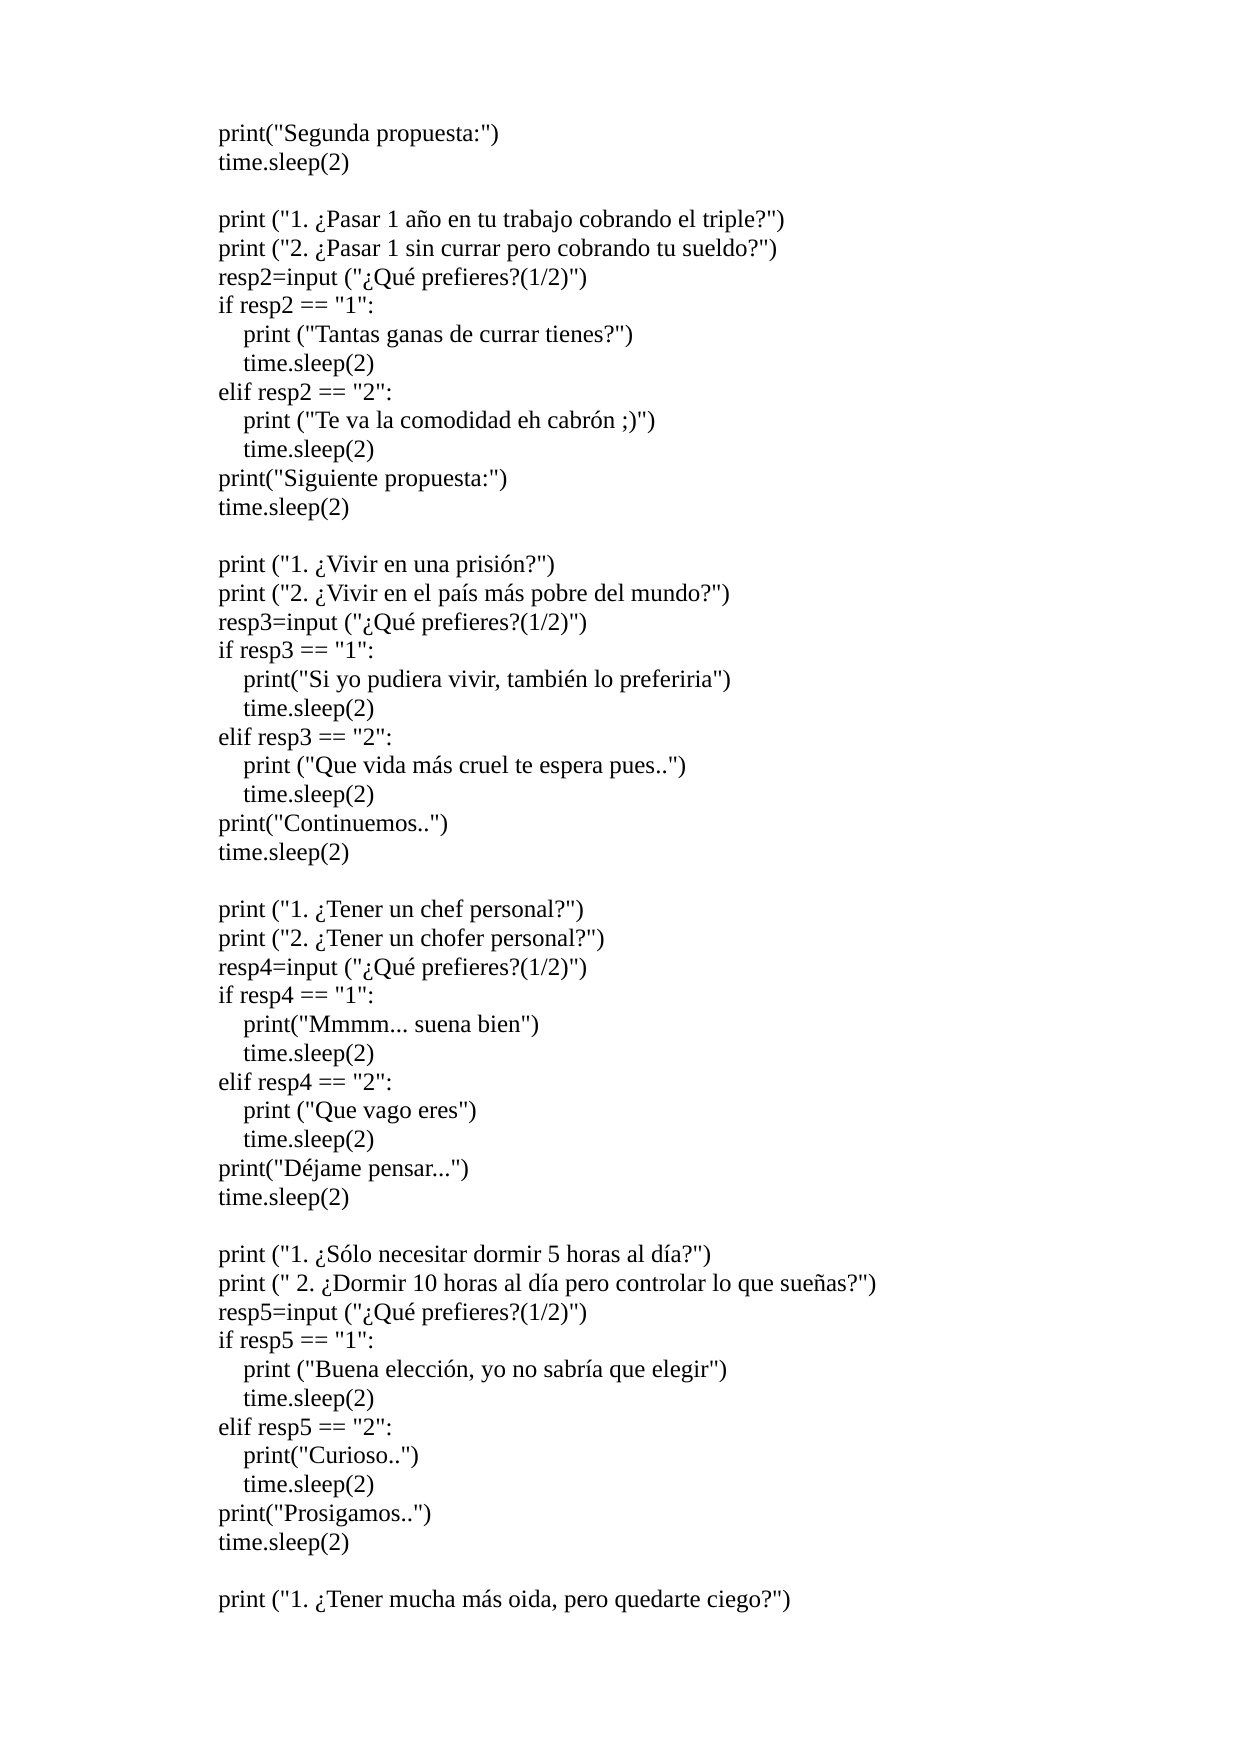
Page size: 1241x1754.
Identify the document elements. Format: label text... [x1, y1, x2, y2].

text resp5=input ("¿Qué prefieres?(1/2)") [118, 1297, 1122, 1326]
text print ("1. ¿Tener un chef personal?") [118, 894, 1122, 923]
text print ("Que vago eres") [118, 1096, 1122, 1124]
text print (" 2. ¿Dormir 10 horas al día pero controlar lo que sueñas?") [118, 1268, 1122, 1297]
text print("Prosigamos..") [118, 1498, 1122, 1527]
text print ("Buena elección, yo no sabría que elegir") [118, 1354, 1122, 1383]
text time.sleep(2) [118, 1182, 1122, 1211]
text if resp5 == "1": [118, 1326, 1122, 1354]
text time.sleep(2) [118, 147, 1122, 176]
text print ("Tantas ganas de currar tienes?") [118, 319, 1122, 348]
text resp2=input ("¿Qué prefieres?(1/2)") [118, 262, 1122, 291]
text time.sleep(2) [118, 434, 1122, 463]
text time.sleep(2) [118, 1124, 1122, 1153]
text time.sleep(2) [118, 348, 1122, 377]
text print ("Que vida más cruel te espera pues..") [118, 751, 1122, 779]
text time.sleep(2) [118, 492, 1122, 521]
text print ("1. ¿Sólo necesitar dormir 5 horas al día?") [118, 1239, 1122, 1268]
text elif resp2 == "2": [118, 377, 1122, 406]
text time.sleep(2) [118, 1038, 1122, 1067]
text time.sleep(2) [118, 1527, 1122, 1556]
text print ("2. ¿Vivir en el país más pobre del mundo?") [118, 578, 1122, 607]
text time.sleep(2) [118, 837, 1122, 866]
text elif resp5 == "2": [118, 1412, 1122, 1441]
text elif resp4 == "2": [118, 1067, 1122, 1096]
text elif resp3 == "2": [118, 722, 1122, 751]
text print("Continuemos..") [118, 808, 1122, 837]
text print ("Te va la comodidad eh cabrón ;)") [118, 406, 1122, 434]
text print("Curioso..") [118, 1441, 1122, 1469]
text print("Siguiente propuesta:") [118, 463, 1122, 492]
text time.sleep(2) [118, 1469, 1122, 1498]
text print ("1. ¿Tener mucha más oida, pero quedarte ciego?") [118, 1584, 1122, 1613]
text resp3=input ("¿Qué prefieres?(1/2)") [118, 607, 1122, 636]
text time.sleep(2) [118, 779, 1122, 808]
text time.sleep(2) [118, 1383, 1122, 1412]
text resp4=input ("¿Qué prefieres?(1/2)") [118, 952, 1122, 981]
text print ("1. ¿Vivir en una prisión?") [118, 549, 1122, 578]
text print ("2. ¿Tener un chofer personal?") [118, 923, 1122, 952]
text print ("2. ¿Pasar 1 sin currar pero cobrando tu sueldo?") [118, 233, 1122, 262]
text print("Mmmm... suena bien") [118, 1009, 1122, 1038]
text time.sleep(2) [118, 693, 1122, 722]
text if resp3 == "1": [118, 636, 1122, 664]
text print("Segunda propuesta:") [118, 118, 1122, 147]
text if resp2 == "1": [118, 291, 1122, 319]
text print("Déjame pensar...") [118, 1153, 1122, 1182]
text print("Si yo pudiera vivir, también lo preferiria") [118, 664, 1122, 693]
text print ("1. ¿Pasar 1 año en tu trabajo cobrando el triple?") [118, 204, 1122, 233]
text if resp4 == "1": [118, 981, 1122, 1009]
